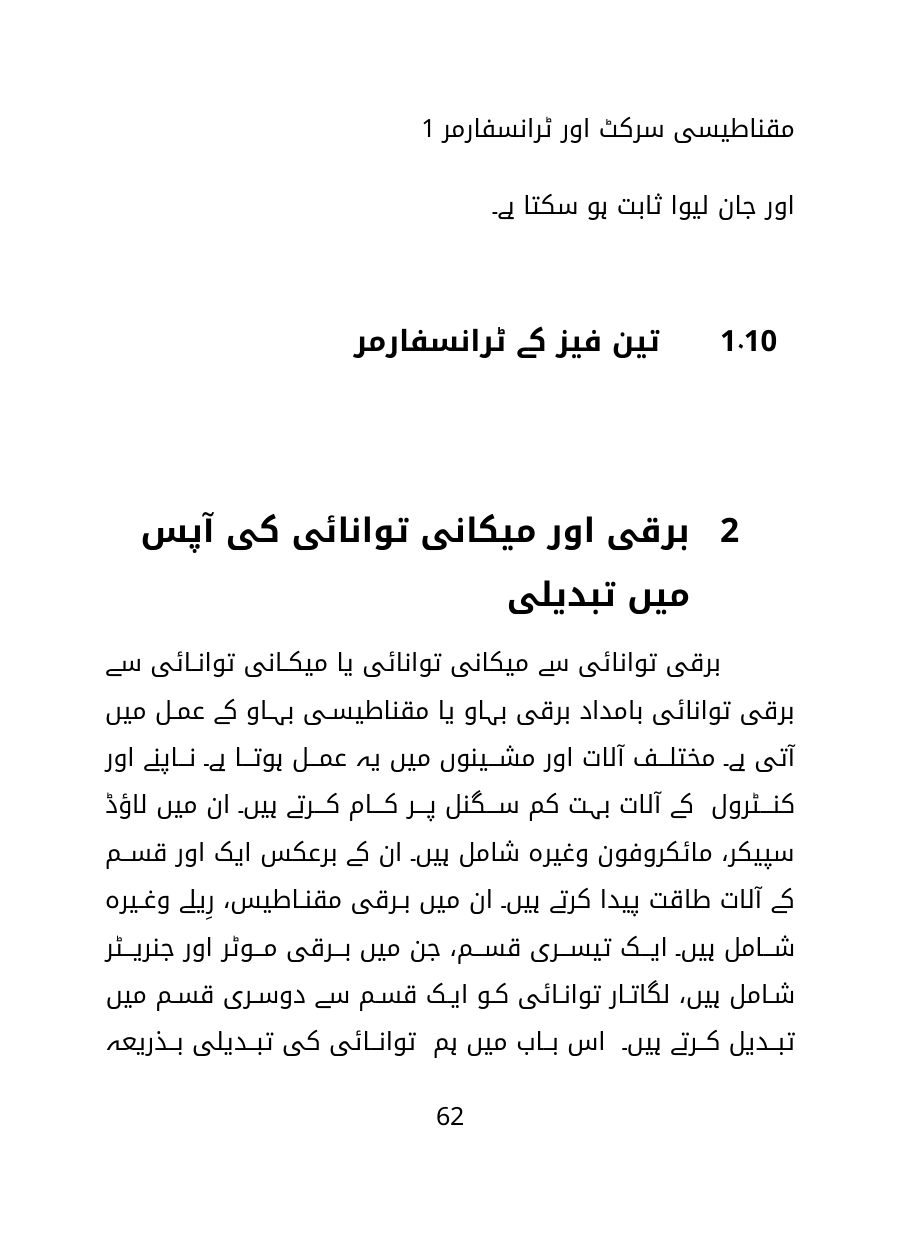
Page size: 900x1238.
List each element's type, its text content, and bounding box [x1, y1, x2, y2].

text چونکہ یہ ٹیسٹ عموما جہاں ٹرانسفارمر موجود ہو وہیں کرنا پڑتا ہے لہٰذا یہ ممکن نہیں ہوتا کہ ٹرانسفارمر کو اتنے وولٹ دئے جائیں جتنے درکار ہوں بلکہ جو وولٹج موجود ہو اسی سے کام چلانا پڑتا ہے۔ لیکن اس بات کا خیال بہت ضروری ہے کہ جو وولٹ ٹرانسفارمر کو دئے جا رہے ہوں وہ ڈیزائن کردہ وولٹ کے دو سے بارہ فی صد کے درمیان ہو۔ مثلاً اگر اسی ٹرانسفارمر کی بات کی جائے تو اس کے زیادہ وولٹ کائل پر اورکے درمیان کوئی بھی وولٹ دئے جا سکتے ہیں۔ چونکہ ہمارے ہاں اورعام پائے جاتے ہیں لہٰذا ہم اسےیاہی دیں گے۔ یہاں یہ ایک مرتبہ دوبارہ یاد دہانی کراتا جاؤں کہ ٹرانسفارمر کے ایک کائل کے سرے آپس میں جوڑ کر، یعنی اسے شارٹ سرکٹ کر کے، دوسرے کائل پر کسی بھی صورت میں پورے وولٹج نہیں دینے۔ ایسا کرنا شدید خطرناک اور جان لیوا ثابت ہو سکتا ہے۔ [105, 182, 795, 230]
subtitle تین فیز کے ٹرانسفارمر [105, 314, 720, 369]
subtitle برقی اور میکانی توانائی کی آپس میں تبدیلی [105, 500, 720, 627]
text برقی توانائی سے میکانی توانائی یا میکانی توانائی سے برقی توانائی بامداد برقی بہاو یا مقناطیسی بہاو کے عمل میں آتی ہے۔ مختلف آلات اور مشینوں میں یہ عمل ہوتا ہے۔ ناپنے اور کنٹرول کے آلات بہت کم سگنل پر کام کرتے ہیں۔ ان میں لاؤڈ سپیکر، مائکروفون وغیرہ شامل ہیں۔ ان کے برعکس ایک اور قسم کے آلات طاقت پیدا کرتے ہیں۔ ان میں برقی مقناطیس، رِیلے وغیرہ شامل ہیں۔ ایک تیسری قسم، جن میں برقی موٹر اور جنریٹر شامل ہیں، لگاتار توانائی کو ایک قسم سے دوسری قسم میں تبدیل کرتے ہیں۔ اس باب میں ہم توانائی کی تبدیلی بذریعہ مقناطیسی بہاو، کے عمل کا مطالعہ کریں گے۔ توانائی کی تبدیلی بذریعہ برقی بہاو کا مطالعہ بالکل اسی طرح کیا جاتا ہے مگر ہم اس کا ذکر اس کتاب میں نہیں کریں گے۔ اس باب میں جو تراکیب ہم سیکھیں گے وہ بہت اہم ہیں اور انجنیئرنگ میں بہت سی مسائل میں استعمال ہوتے ہیں۔ [105, 639, 795, 1066]
